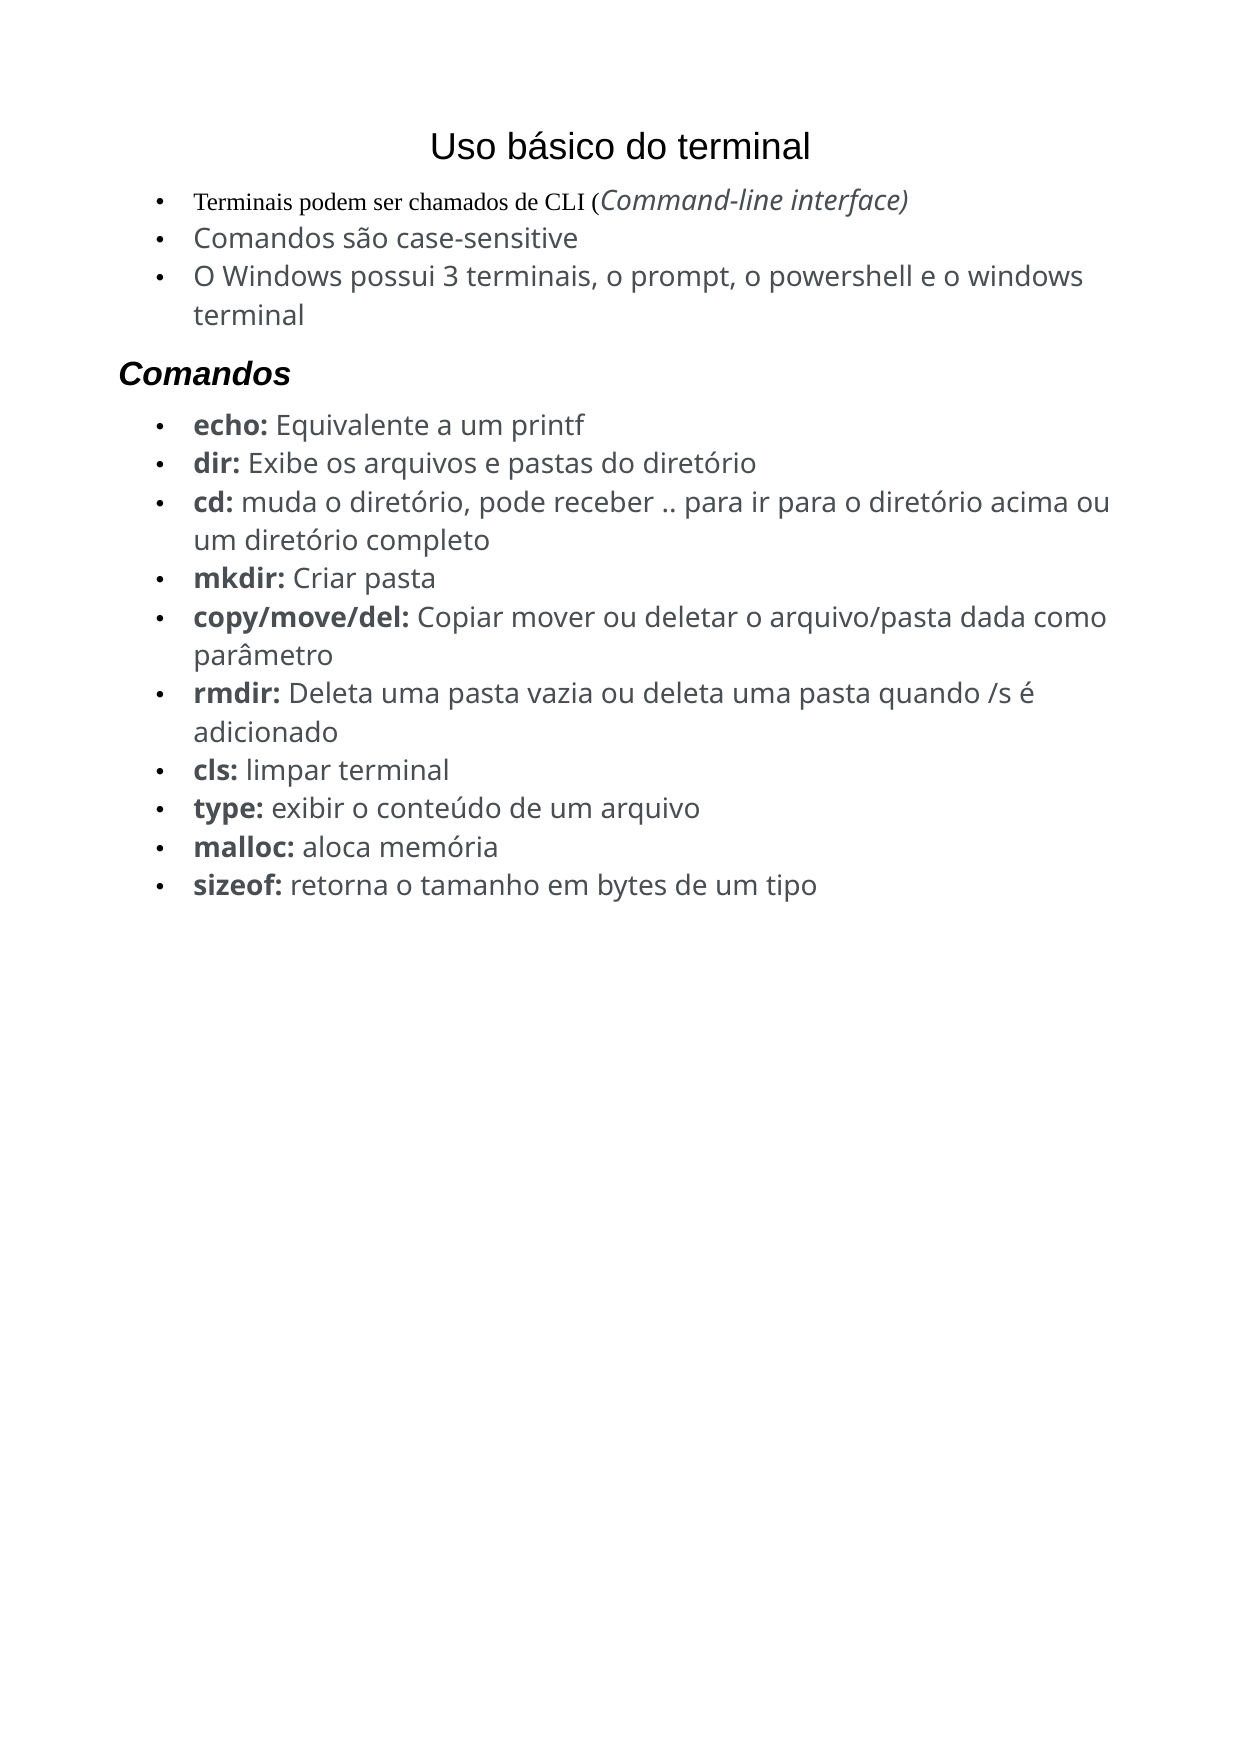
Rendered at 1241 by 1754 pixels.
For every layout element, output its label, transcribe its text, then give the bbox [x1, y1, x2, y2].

subtitle Comandos [118, 354, 1122, 393]
list malloc: aloca memória [156, 827, 1122, 865]
subtitle Uso básico do terminal [118, 124, 1122, 167]
list Terminais podem ser chamados de CLI (Command-line interface) [156, 180, 1122, 218]
list rmdir: Deleta uma pasta vazia ou deleta uma pasta quando /s é adicionado [156, 674, 1122, 750]
list dir: Exibe os arquivos e pastas do diretório [156, 444, 1122, 482]
list cd: muda o diretório, pode receber .. para ir para o diretório acima ou um diretório completo [156, 482, 1122, 559]
list mkdir: Criar pasta [156, 559, 1122, 597]
list cls: limpar terminal [156, 750, 1122, 789]
list O Windows possui 3 terminais, o prompt, o powershell e o windows terminal [156, 257, 1122, 333]
list sizeof: retorna o tamanho em bytes de um tipo [156, 865, 1122, 904]
list copy/move/del: Copiar mover ou deletar o arquivo/pasta dada como parâmetro [156, 597, 1122, 674]
list type: exibir o conteúdo de um arquivo [156, 789, 1122, 827]
list echo: Equivalente a um printf [156, 405, 1122, 444]
list Comandos são case-sensitive [156, 218, 1122, 257]
